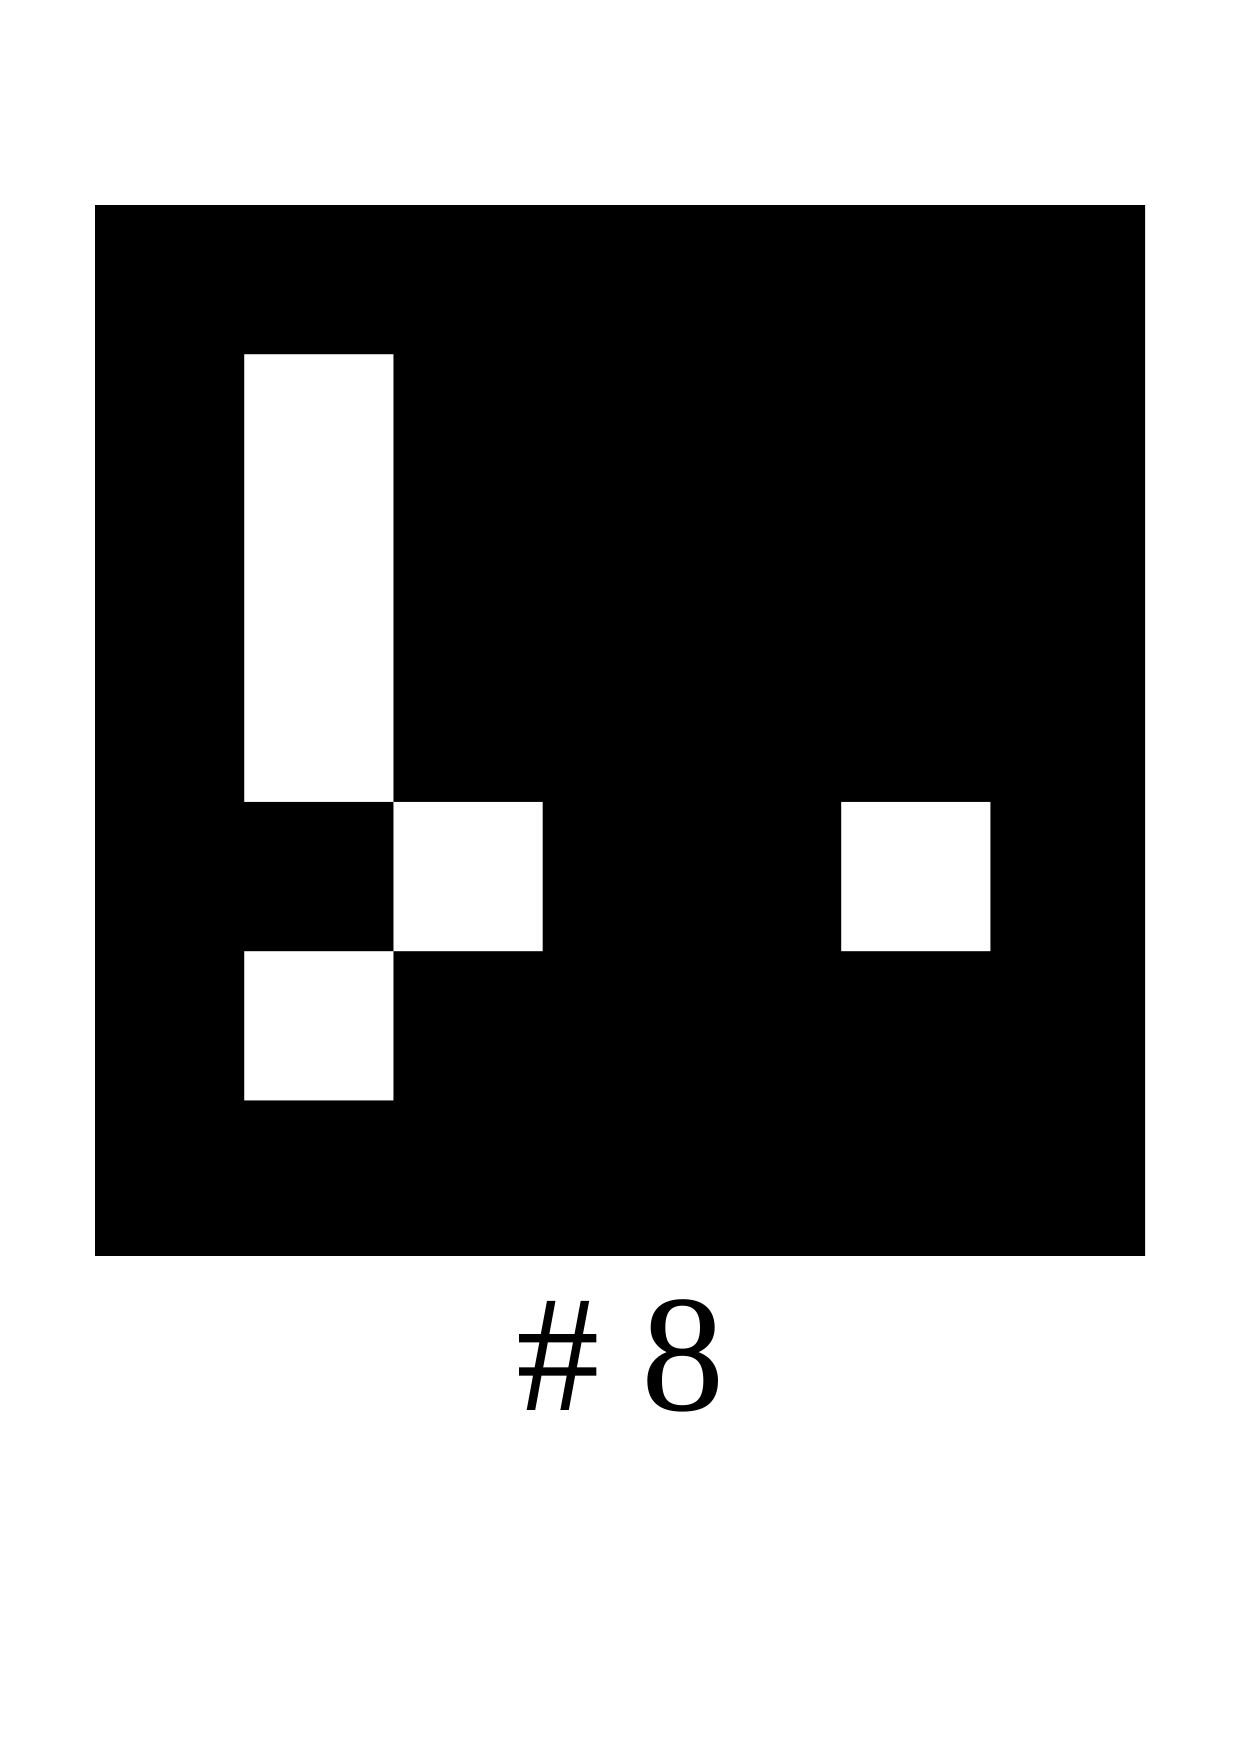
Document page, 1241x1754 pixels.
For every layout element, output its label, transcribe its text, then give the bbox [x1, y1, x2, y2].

picture [95, 205, 1146, 1256]
text # 8 [118, 1256, 1122, 1447]
